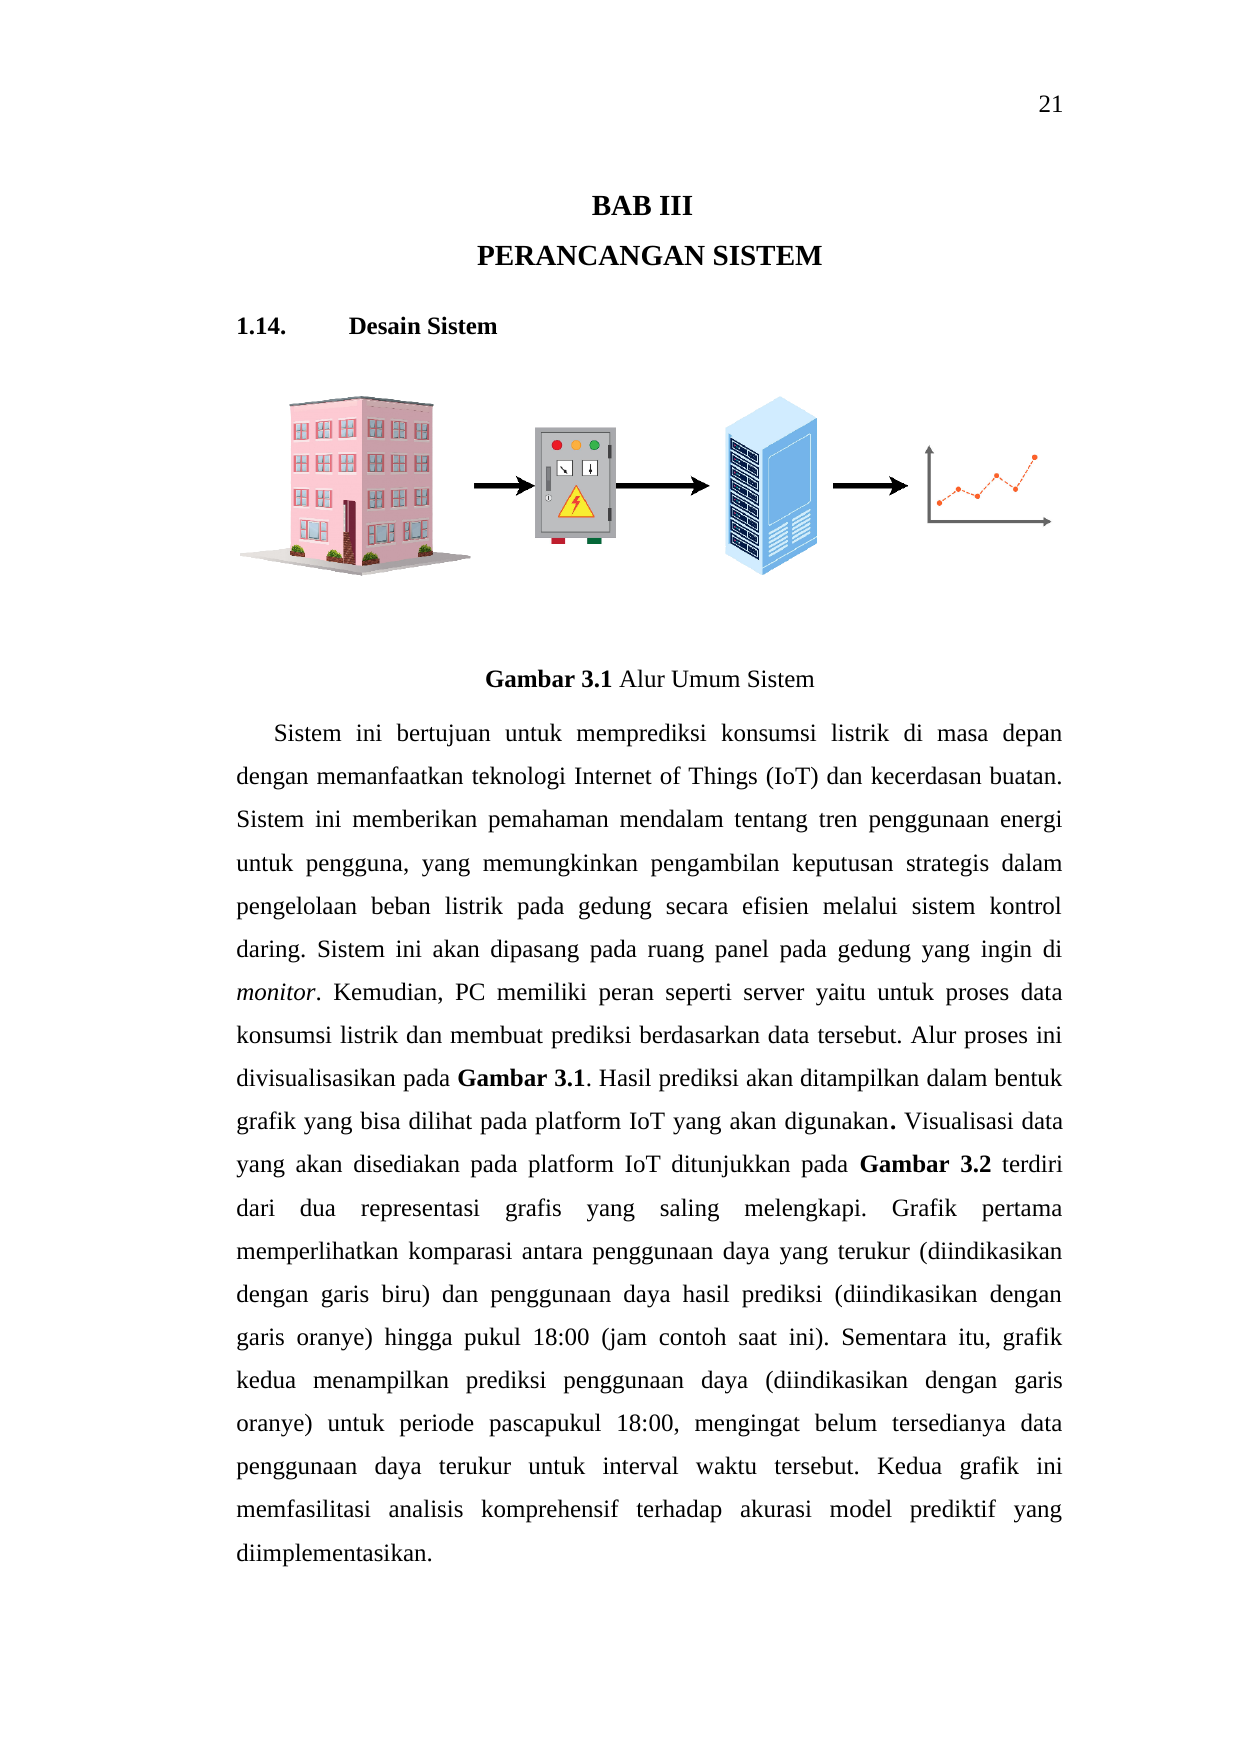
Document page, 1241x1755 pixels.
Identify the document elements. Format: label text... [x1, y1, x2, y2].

subtitle BAB III PERANCANGAN SISTEM [221, 188, 1063, 271]
subtitle Desain Sistem [236, 311, 1063, 340]
text Sistem ini bertujuan untuk memprediksi konsumsi listrik di masa depan dengan memanfaatkan teknologi Internet of Things (IoT) dan kecerdasan buatan. Sistem ini memberikan pemahaman mendalam tentang tren penggunaan energi untuk pengguna, yang memungkinkan pengambilan keputusan strategis dalam pengelolaan beban listrik pada gedung secara efisien melalui sistem kontrol daring. Sistem ini akan dipasang pada ruang panel pada gedung yang ingin di monitor. Kemudian, PC memiliki peran seperti server yaitu untuk proses data konsumsi listrik dan membuat prediksi berdasarkan data tersebut. Alur proses ini divisualisasikan pada Gambar 3.1. Hasil prediksi akan ditampilkan dalam bentuk grafik yang bisa dilihat pada platform IoT yang akan digunakan. Visualisasi data yang akan disediakan pada platform IoT ditunjukkan pada Gambar 3.2 terdiri dari dua representasi grafis yang saling melengkapi. Grafik pertama memperlihatkan komparasi antara penggunaan daya yang terukur (diindikasikan dengan garis biru) dan penggunaan daya hasil prediksi (diindikasikan dengan garis oranye) hingga pukul 18:00 (jam contoh saat ini). Sementara itu, grafik kedua menampilkan prediksi penggunaan daya (diindikasikan dengan garis oranye) untuk periode pascapukul 18:00, mengingat belum tersedianya data penggunaan daya terukur untuk interval waktu tersebut. Kedua grafik ini memfasilitasi analisis komprehensif terhadap akurasi model prediktif yang diimplementasikan. [236, 718, 1063, 1566]
text Gambar 3.1 Alur Umum Sistem [236, 664, 1063, 693]
